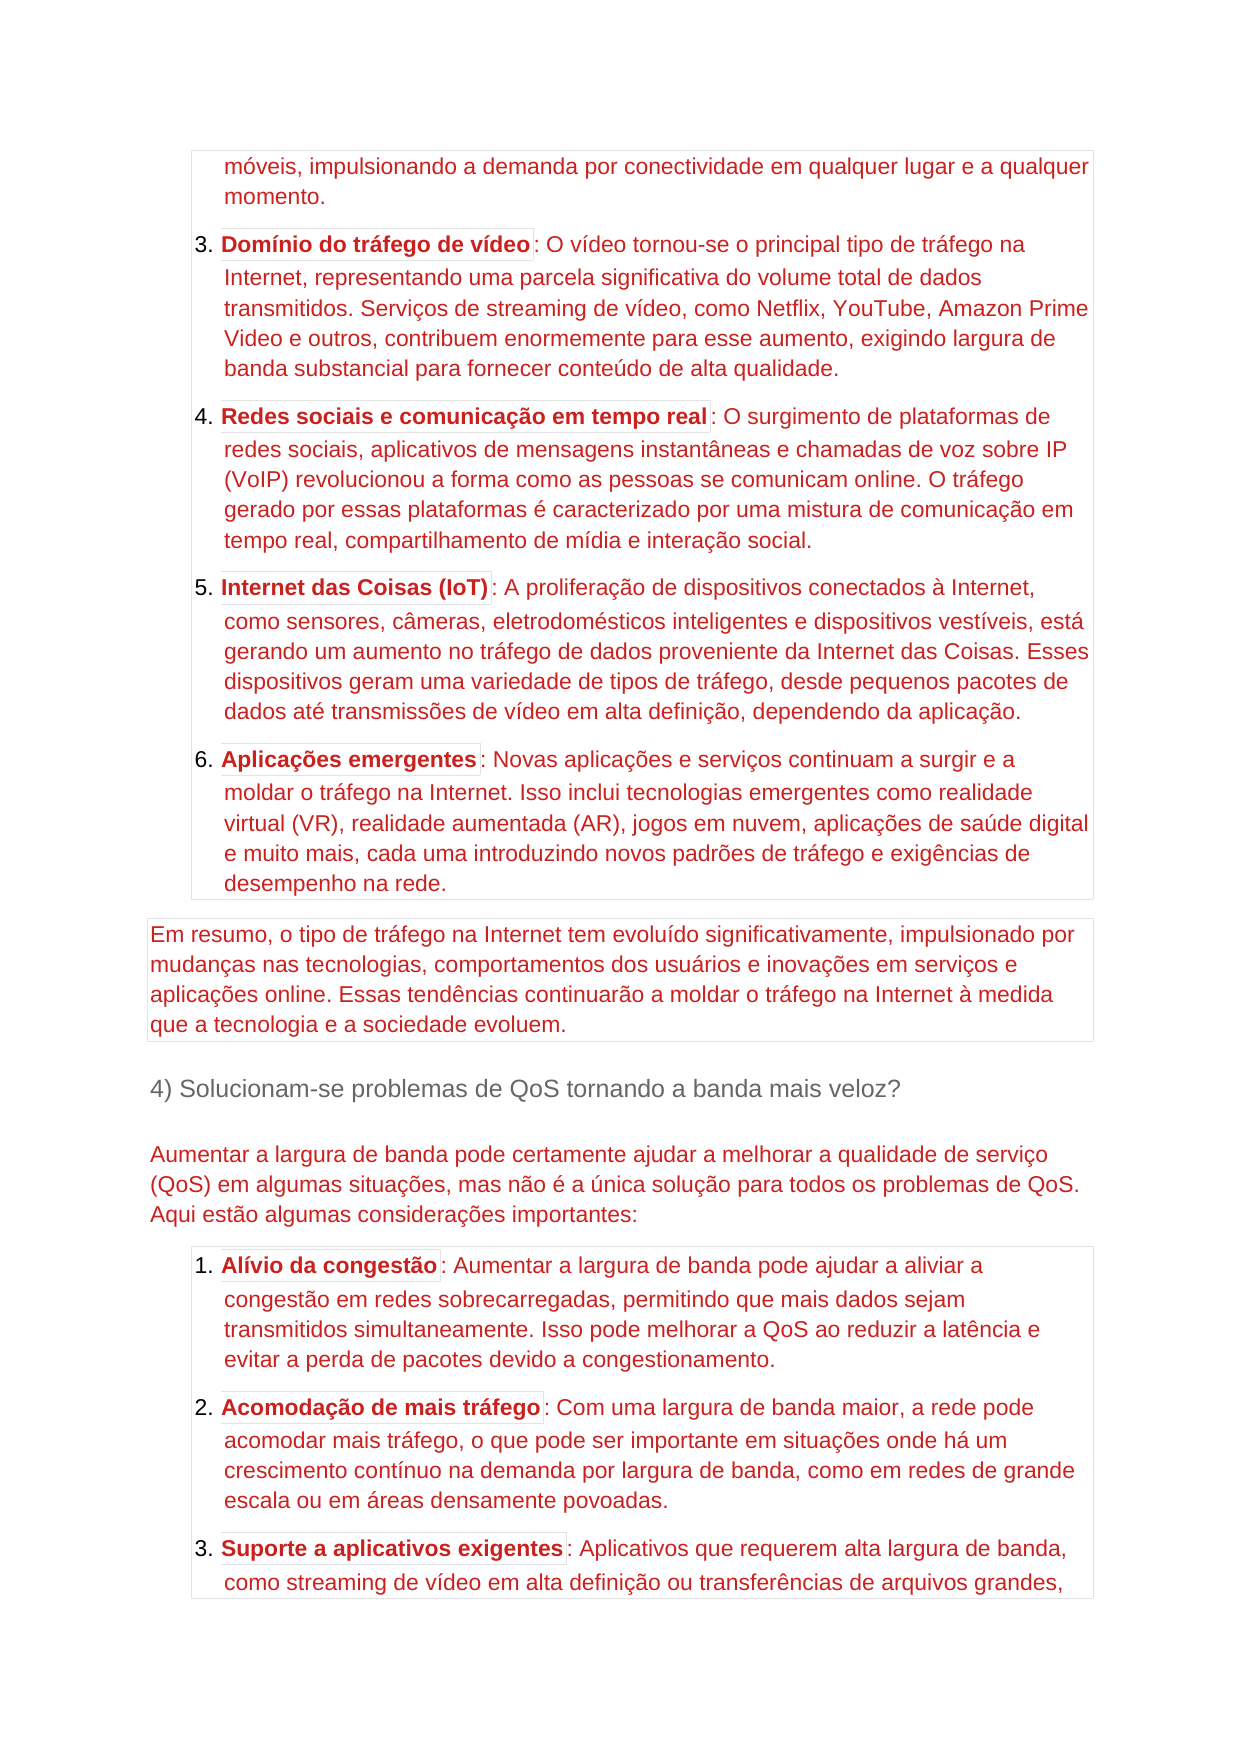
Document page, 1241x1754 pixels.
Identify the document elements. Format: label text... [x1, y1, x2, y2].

subtitle 4) Solucionam-se problemas de QoS tornando a banda mais veloz? [150, 1074, 1090, 1102]
list Redes sociais e comunicação em tempo real: O surgimento de plataformas de redes sociais, aplicativos de mensagens instantâneas e chamadas de voz sobre IP (VoIP) revolucionou a forma como as pessoas se comunicam online. O tráfego gerado por essas plataformas é caracterizado por uma mistura de comunicação em tempo real, compartilhamento de mídia e interação social. [192, 397, 1093, 553]
list Internet das Coisas (IoT): A proliferação de dispositivos conectados à Internet, como sensores, câmeras, eletrodomésticos inteligentes e dispositivos vestíveis, está gerando um aumento no tráfego de dados proveniente da Internet das Coisas. Esses dispositivos geram uma variedade de tipos de tráfego, desde pequenos pacotes de dados até transmissões de vídeo em alta definição, dependendo da aplicação. [192, 568, 1093, 724]
list Aplicações emergentes: Novas aplicações e serviços continuam a surgir e a moldar o tráfego na Internet. Isso inclui tecnologias emergentes como realidade virtual (VR), realidade aumentada (AR), jogos em nuvem, aplicações de saúde digital e muito mais, cada uma introduzindo novos padrões de tráfego e exigências de desempenho na rede. [192, 740, 1093, 899]
list móveis, impulsionando a demanda por conectividade em qualquer lugar e a qualquer momento. [192, 151, 1093, 209]
list Alívio da congestão: Aumentar a largura de banda pode ajudar a aliviar a congestão em redes sobrecarregadas, permitindo que mais dados sejam transmitidos simultaneamente. Isso pode melhorar a QoS ao reduzir a latência e evitar a perda de pacotes devido a congestionamento. [192, 1247, 1093, 1372]
list Acomodação de mais tráfego: Com uma largura de banda maior, a rede pode acomodar mais tráfego, o que pode ser importante em situações onde há um crescimento contínuo na demanda por largura de banda, como em redes de grande escala ou em áreas densamente povoadas. [192, 1388, 1093, 1514]
list Suporte a aplicativos exigentes: Aplicativos que requerem alta largura de banda, como streaming de vídeo em alta definição ou transferências de arquivos grandes, [192, 1529, 1093, 1598]
text Aumentar a largura de banda pode certamente ajudar a melhorar a qualidade de serviço (QoS) em algumas situações, mas não é a única solução para todos os problemas de QoS. Aqui estão algumas considerações importantes: [150, 1141, 1090, 1228]
list Domínio do tráfego de vídeo: O vídeo tornou-se o principal tipo de tráfego na Internet, representando uma parcela significativa do volume total de dados transmitidos. Serviços de streaming de vídeo, como Netflix, YouTube, Amazon Prime Video e outros, contribuem enormemente para esse aumento, exigindo largura de banda substancial para fornecer conteúdo de alta qualidade. [192, 225, 1093, 381]
text Em resumo, o tipo de tráfego na Internet tem evoluído significativamente, impulsionado por mudanças nas tecnologias, comportamentos dos usuários e inovações em serviços e aplicações online. Essas tendências continuarão a moldar o tráfego na Internet à medida que a tecnologia e a sociedade evoluem. [148, 919, 1093, 1041]
